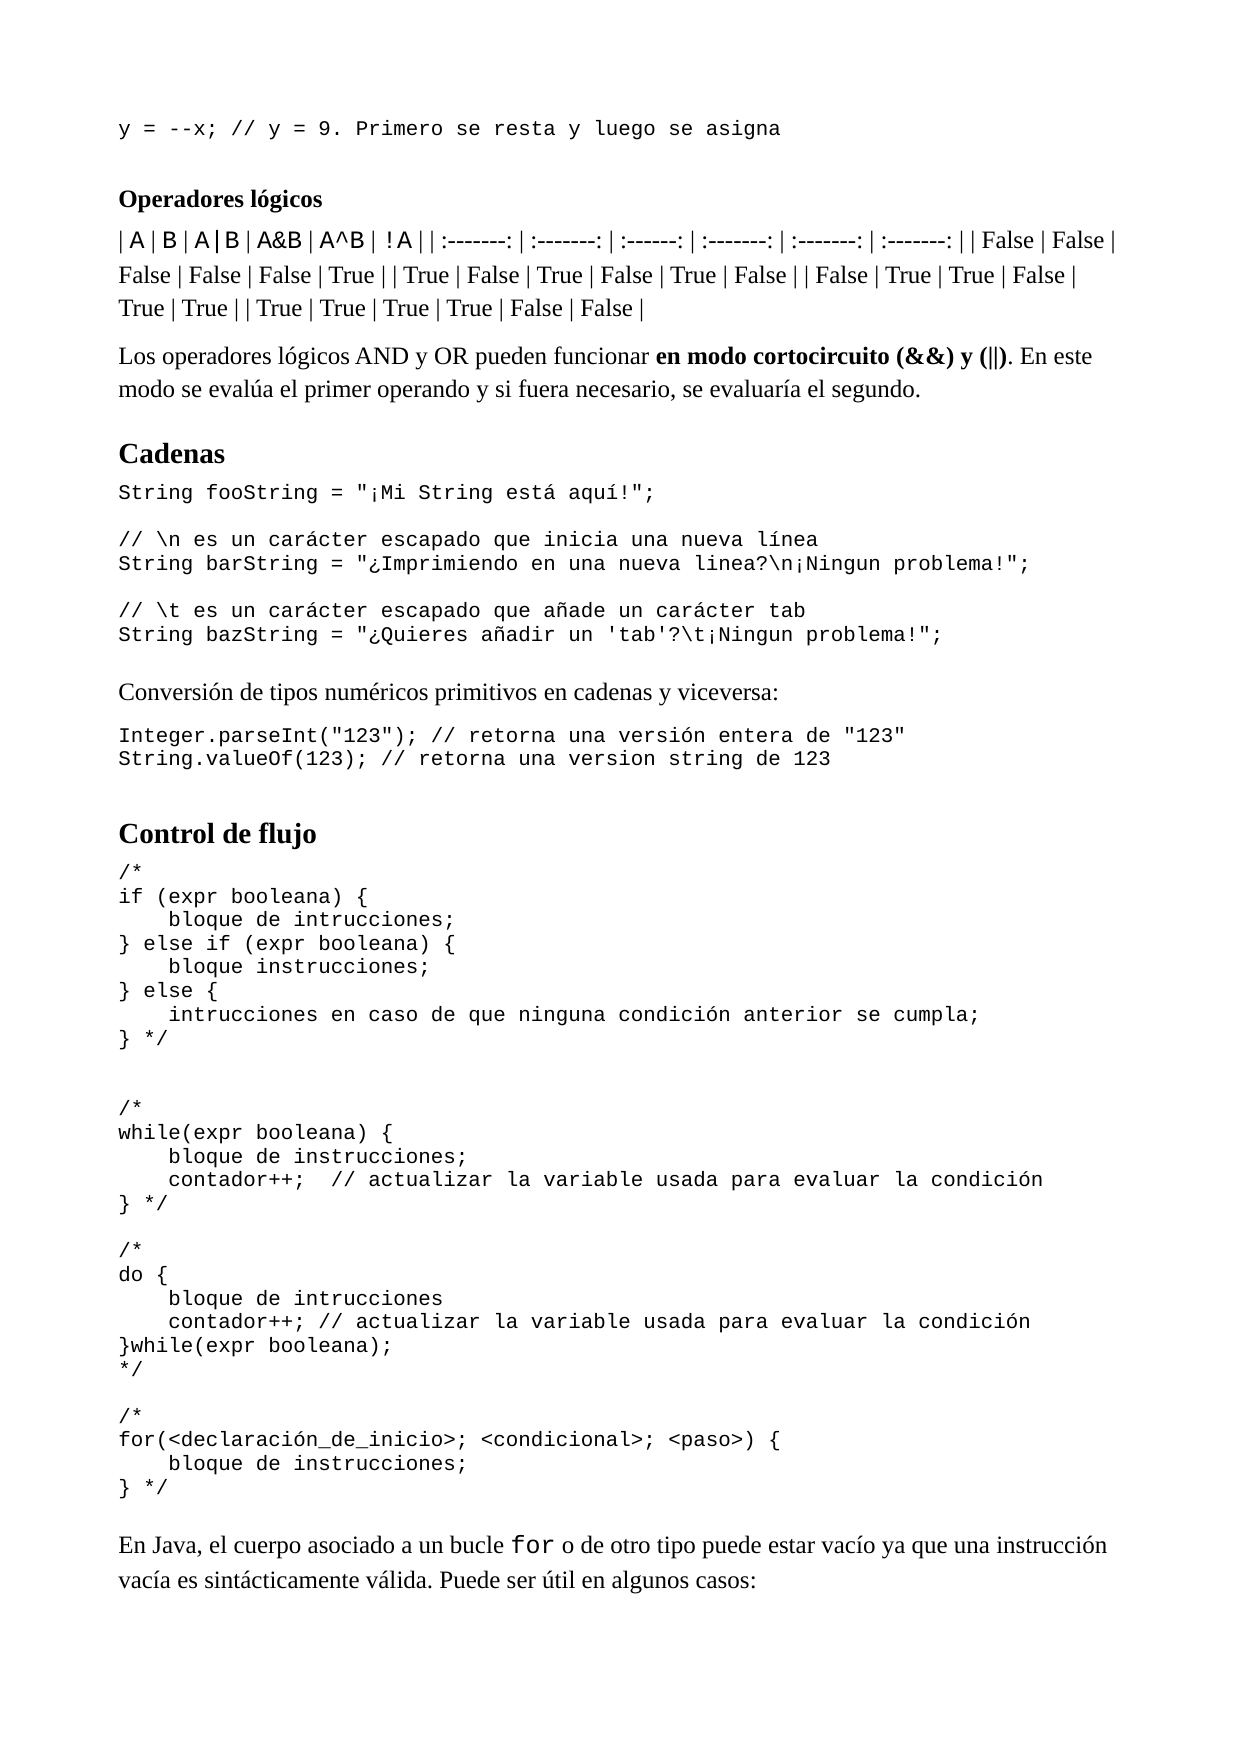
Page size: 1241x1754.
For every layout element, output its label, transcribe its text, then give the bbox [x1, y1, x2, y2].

text y = --x; // y = 9. Primero se resta y luego se asigna [118, 118, 1122, 142]
subtitle Control de flujo [118, 816, 1122, 849]
text for(<declaración_de_inicio>; <condicional>; <paso>) { [118, 1429, 1122, 1453]
text while(expr booleana) { [118, 1122, 1122, 1146]
text contador++; // actualizar la variable usada para evaluar la condición [118, 1311, 1122, 1335]
text } */ [118, 1193, 1122, 1217]
text /* [118, 862, 1122, 886]
text } */ [118, 1477, 1122, 1500]
text String fooString = "¡Mi String está aquí!"; [118, 482, 1122, 506]
text /* [118, 1406, 1122, 1429]
text Conversión de tipos numéricos primitivos en cadenas y viceversa: [118, 677, 1122, 706]
text // \t es un carácter escapado que añade un carácter tab [118, 600, 1122, 624]
text bloque de intrucciones [118, 1288, 1122, 1311]
text if (expr booleana) { [118, 886, 1122, 909]
text }while(expr booleana); [118, 1335, 1122, 1358]
text bloque de intrucciones; [118, 909, 1122, 933]
text } */ [118, 1027, 1122, 1051]
text bloque de instrucciones; [118, 1453, 1122, 1477]
text // \n es un carácter escapado que inicia una nueva línea [118, 529, 1122, 553]
subtitle Cadenas [118, 436, 1122, 469]
text | A | B | A|B | A&B | A^B | !A | | :-------: | :-------: | :------: | :-------: | :-------: | :-------: | | False | False | False | False | False | True | | True | False | True | False | True | False | | False | True | True | False | True | True | | True | True | True | True | False | False | [118, 225, 1122, 322]
text En Java, el cuerpo asociado a un bucle for o de otro tipo puede estar vacío ya que una instrucción vacía es sintácticamente válida. Puede ser útil en algunos casos: [118, 1530, 1122, 1594]
text contador++; // actualizar la variable usada para evaluar la condición [118, 1169, 1122, 1193]
text } else if (expr booleana) { [118, 933, 1122, 957]
subtitle Operadores lógicos [118, 184, 1122, 212]
text /* [118, 1240, 1122, 1264]
text Los operadores lógicos AND y OR pueden funcionar en modo cortocircuito (&&) y (||). En este modo se evalúa el primer operando y si fuera necesario, se evaluaría el segundo. [118, 341, 1122, 402]
text Integer.parseInt("123"); // retorna una versión entera de "123" [118, 724, 1122, 748]
text String.valueOf(123); // retorna una version string de 123 [118, 748, 1122, 772]
text } else { [118, 980, 1122, 1004]
text bloque instrucciones; [118, 957, 1122, 980]
text */ [118, 1358, 1122, 1382]
text String barString = "¿Imprimiendo en una nueva linea?\n¡Ningun problema!"; [118, 553, 1122, 577]
text String bazString = "¿Quieres añadir un 'tab'?\t¡Ningun problema!"; [118, 624, 1122, 647]
text do { [118, 1264, 1122, 1288]
text bloque de instrucciones; [118, 1146, 1122, 1169]
text /* [118, 1098, 1122, 1122]
text intrucciones en caso de que ninguna condición anterior se cumpla; [118, 1004, 1122, 1027]
